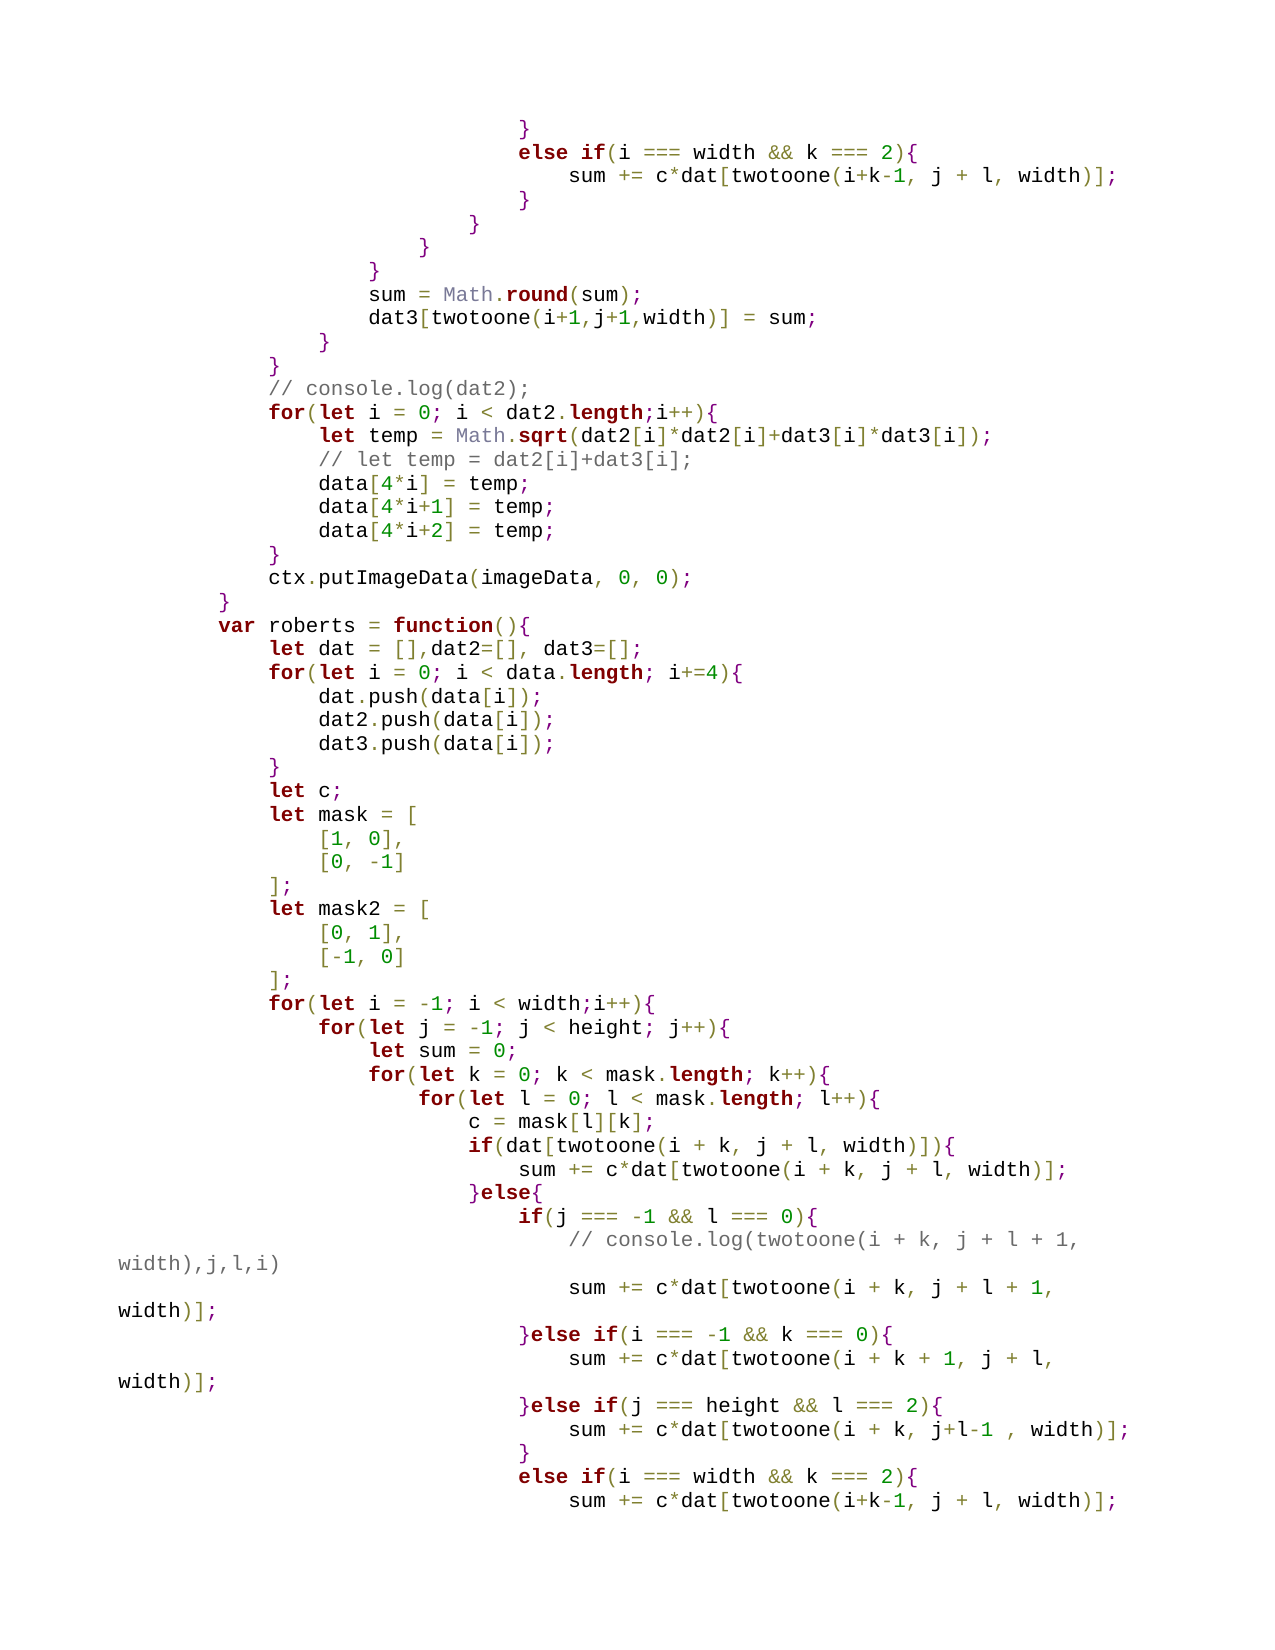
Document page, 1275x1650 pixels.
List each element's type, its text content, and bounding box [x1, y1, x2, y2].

text dat.push(data[i]); [118, 686, 1157, 709]
text [1, 0], [118, 827, 1157, 851]
text [-1, 0] [118, 946, 1157, 969]
text else if(i === width && k === 2){ [118, 1466, 1157, 1489]
text ctx.putImageData(imageData, 0, 0); [118, 567, 1157, 591]
text dat2.push(data[i]); [118, 709, 1157, 733]
text for(let i = 0; i < dat2.length;i++){ [118, 402, 1157, 426]
text let mask = [ [118, 804, 1157, 827]
text [0, -1] [118, 851, 1157, 875]
text sum += c*dat[twotoone(i+k-1, j + l, width)]; [118, 165, 1157, 189]
text sum += c*dat[twotoone(i + k + 1, j + l, width)]; [118, 1348, 1157, 1395]
text for(let l = 0; l < mask.length; l++){ [118, 1088, 1157, 1111]
text } [118, 354, 1157, 378]
text let sum = 0; [118, 1040, 1157, 1064]
text } [118, 544, 1157, 567]
text }else if(j === height && l === 2){ [118, 1395, 1157, 1419]
text data[4*i] = temp; [118, 473, 1157, 496]
text [0, 1], [118, 922, 1157, 946]
text let mask2 = [ [118, 898, 1157, 922]
text // console.log(twotoone(i + k, j + l + 1, width),j,l,i) [118, 1229, 1157, 1277]
text ]; [118, 875, 1157, 898]
text // console.log(dat2); [118, 378, 1157, 402]
text dat3[twotoone(i+1,j+1,width)] = sum; [118, 307, 1157, 331]
text sum += c*dat[twotoone(i + k, j + l + 1, width)]; [118, 1277, 1157, 1324]
text } [118, 213, 1157, 236]
text let dat = [],dat2=[], dat3=[]; [118, 638, 1157, 662]
text sum += c*dat[twotoone(i + k, j+l-1 , width)]; [118, 1419, 1157, 1442]
text }else if(i === -1 && k === 0){ [118, 1324, 1157, 1348]
text sum += c*dat[twotoone(i + k, j + l, width)]; [118, 1158, 1157, 1182]
text } [118, 1442, 1157, 1466]
text } [118, 118, 1157, 142]
text sum = Math.round(sum); [118, 284, 1157, 307]
text // let temp = dat2[i]+dat3[i]; [118, 449, 1157, 473]
text data[4*i+1] = temp; [118, 496, 1157, 520]
text } [118, 331, 1157, 354]
text sum += c*dat[twotoone(i+k-1, j + l, width)]; [118, 1489, 1157, 1513]
text data[4*i+2] = temp; [118, 520, 1157, 544]
text } [118, 236, 1157, 260]
text } [118, 757, 1157, 780]
text ]; [118, 969, 1157, 993]
text }else{ [118, 1182, 1157, 1206]
text } [118, 260, 1157, 284]
text c = mask[l][k]; [118, 1111, 1157, 1135]
text let c; [118, 780, 1157, 804]
text var roberts = function(){ [118, 615, 1157, 638]
text } [118, 591, 1157, 615]
text if(dat[twotoone(i + k, j + l, width)]){ [118, 1135, 1157, 1158]
text dat3.push(data[i]); [118, 733, 1157, 757]
text for(let j = -1; j < height; j++){ [118, 1017, 1157, 1040]
text } [118, 189, 1157, 213]
text let temp = Math.sqrt(dat2[i]*dat2[i]+dat3[i]*dat3[i]); [118, 426, 1157, 449]
text else if(i === width && k === 2){ [118, 142, 1157, 165]
text for(let k = 0; k < mask.length; k++){ [118, 1064, 1157, 1088]
text for(let i = -1; i < width;i++){ [118, 993, 1157, 1017]
text if(j === -1 && l === 0){ [118, 1206, 1157, 1229]
text for(let i = 0; i < data.length; i+=4){ [118, 662, 1157, 686]
